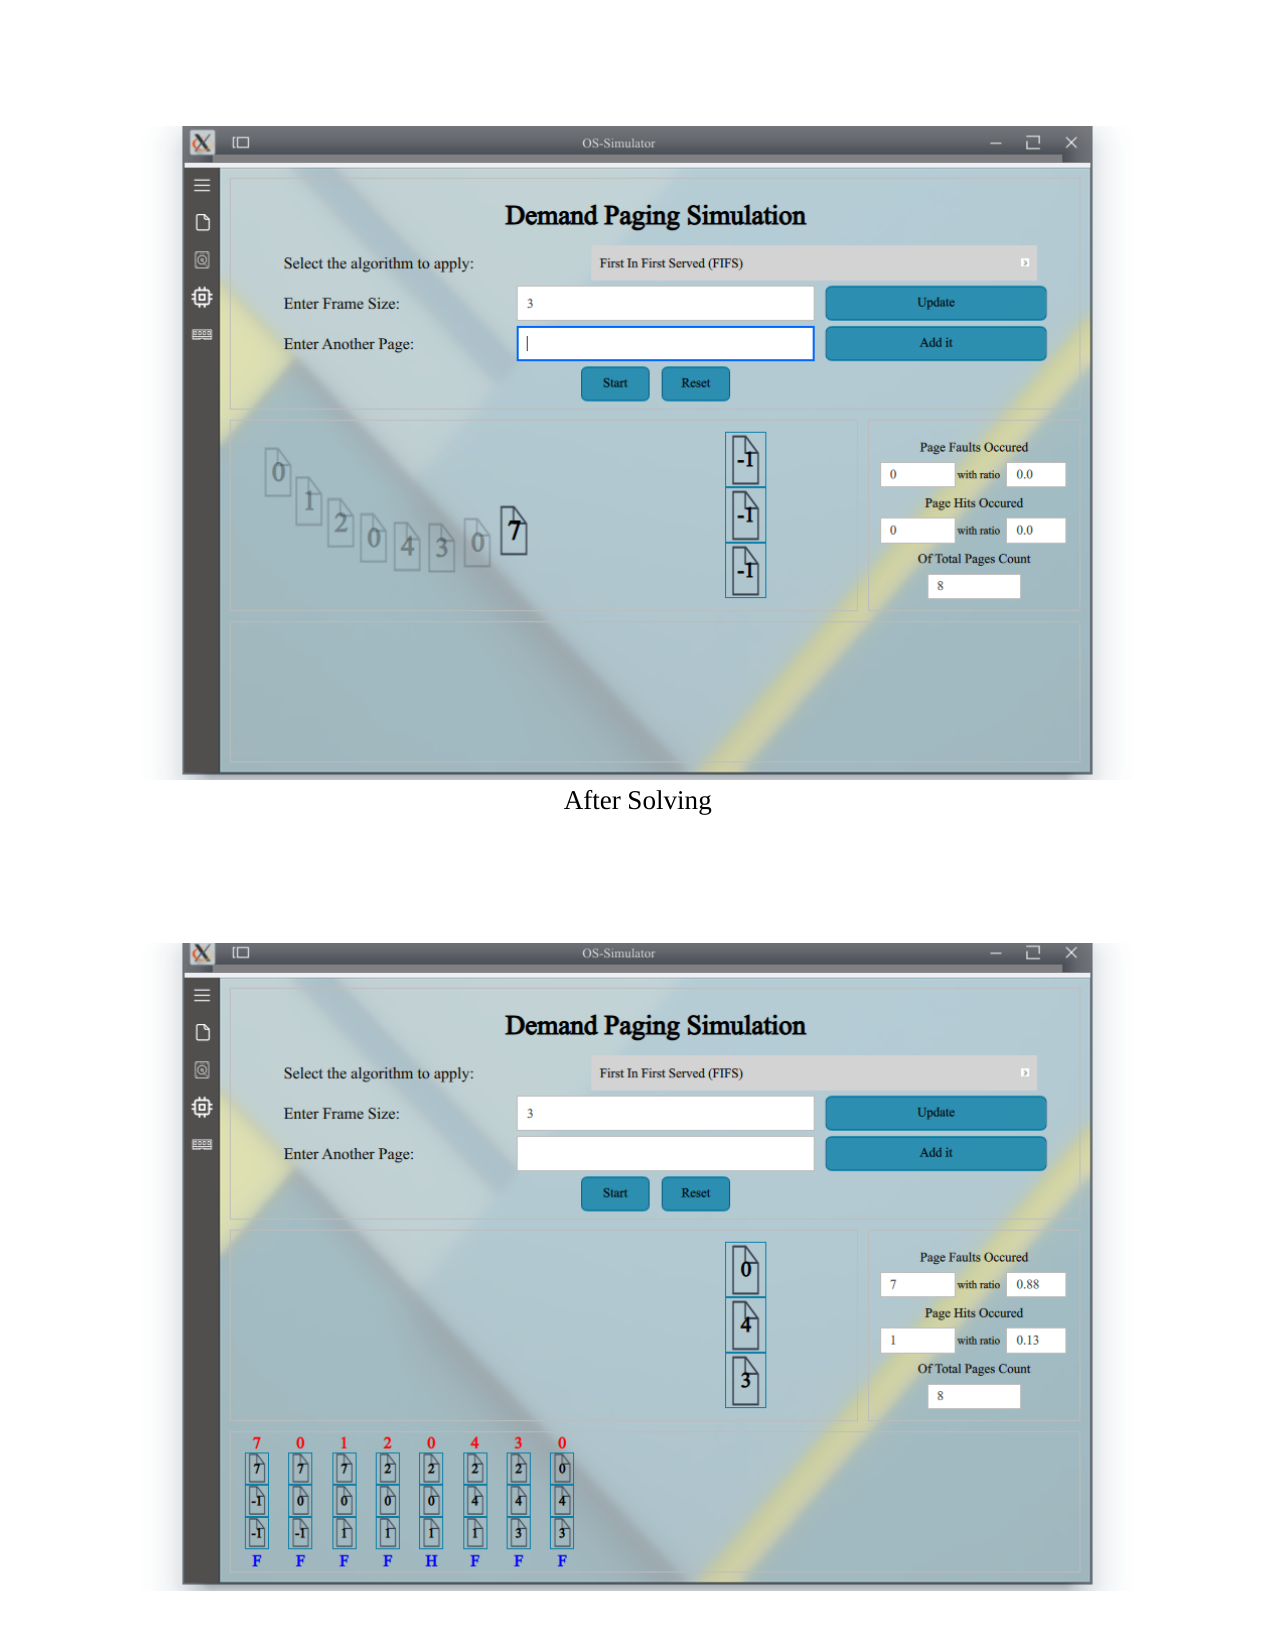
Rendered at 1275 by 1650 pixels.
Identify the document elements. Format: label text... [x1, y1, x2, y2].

picture [118, 943, 1157, 1591]
text After Solving [118, 780, 1157, 815]
text [118, 118, 1157, 126]
picture [118, 126, 1157, 780]
